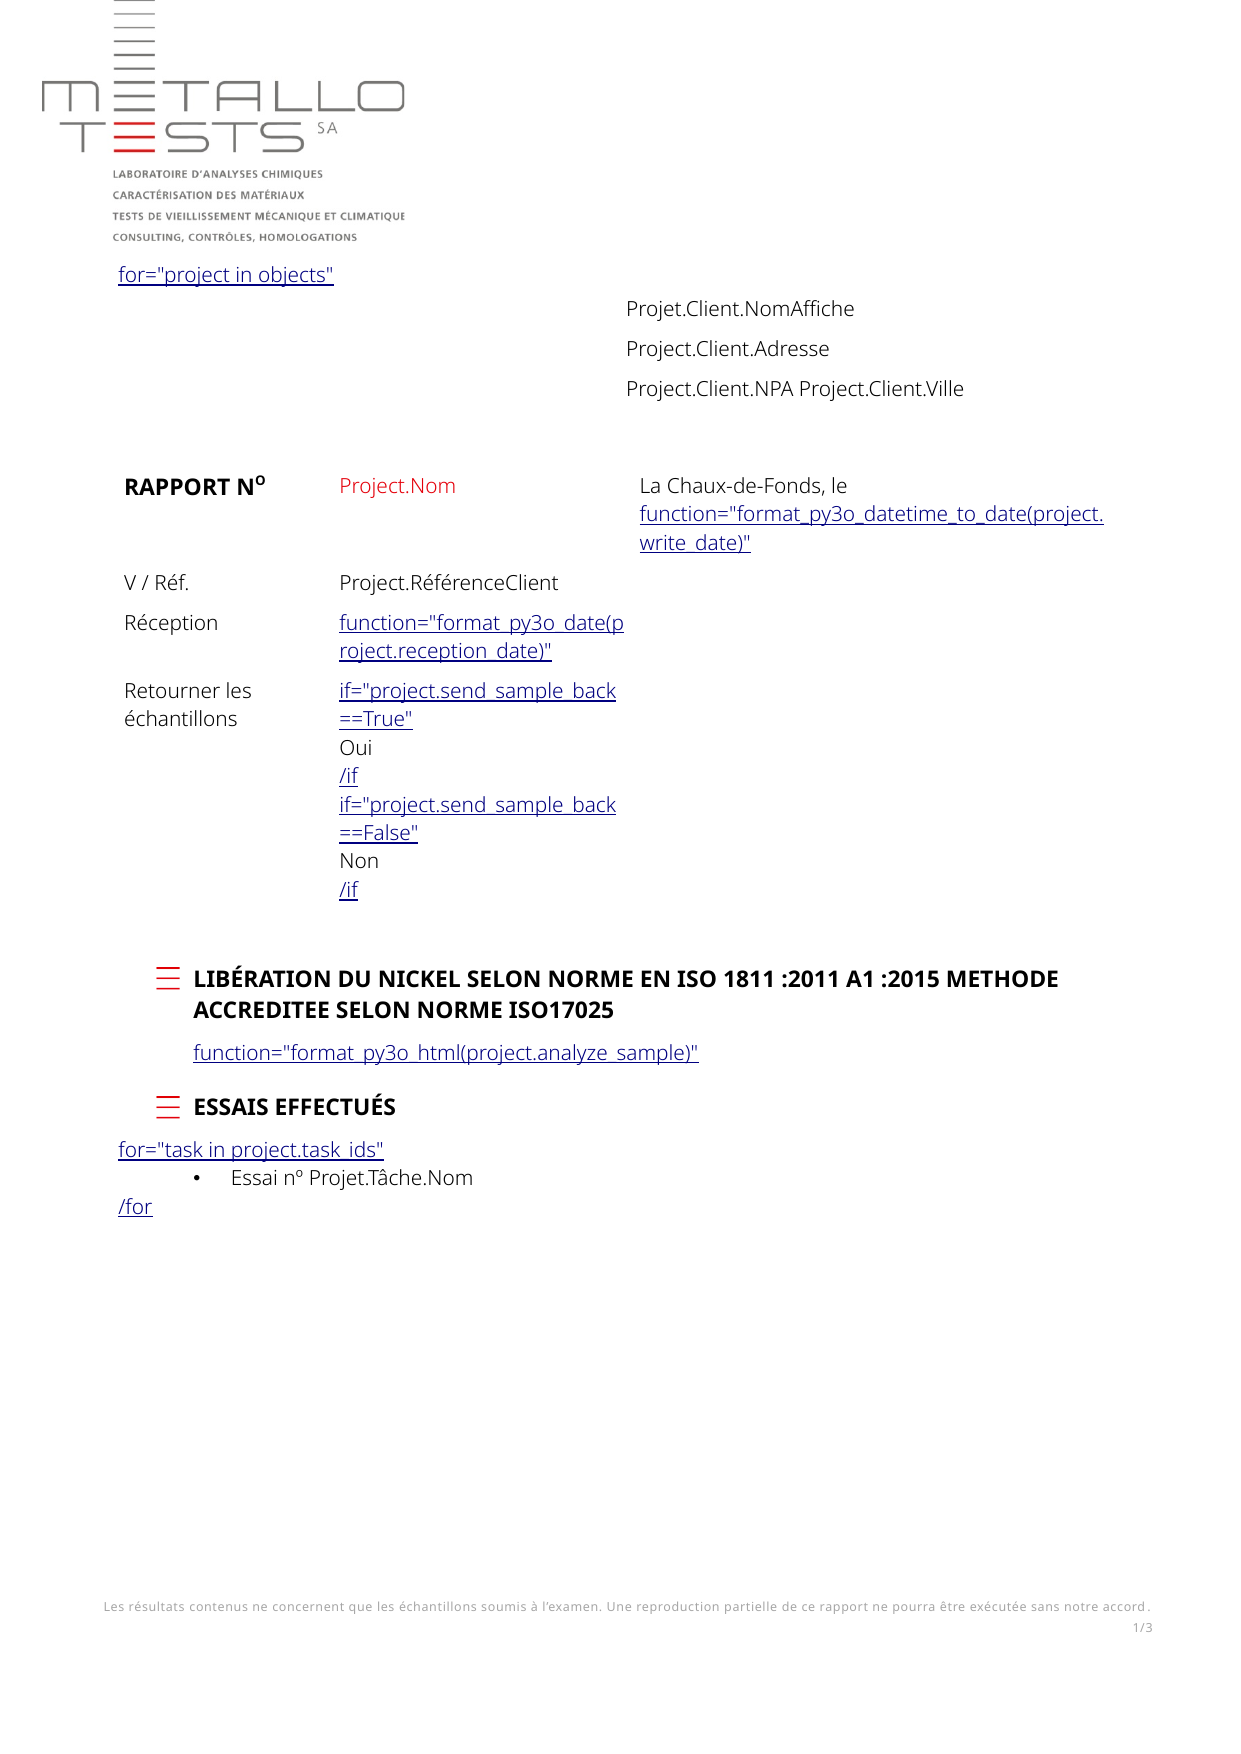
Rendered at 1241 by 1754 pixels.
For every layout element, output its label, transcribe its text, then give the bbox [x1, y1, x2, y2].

table_cell Project.Client.NPA Project.Client.Ville [620, 369, 1122, 408]
table_cell Project.RéférenceClient [333, 562, 1122, 602]
table_cell function="format_py3o_date(project.reception_date)" [333, 602, 634, 670]
table_cell Project.Client.Adresse [620, 329, 1122, 368]
table_cell [118, 369, 620, 408]
table_header La Chaux-de-Fonds, le function="format_py3o_datetime_to_date(project.write_date)" [634, 465, 1122, 562]
list function="format_py3o_html(project.analyze_sample)" [156, 1038, 1122, 1066]
table_cell [118, 329, 620, 368]
table_cell [634, 670, 1122, 909]
picture [156, 966, 180, 990]
table_cell if="project.send_sample_back==True" Oui /if if="project.send_sample_back==False" Non /if [333, 670, 634, 909]
text for="task in project.task_ids" [118, 1135, 1122, 1163]
list Essai nº Projet.Tâche.Nom [193, 1163, 1122, 1192]
picture [42, 0, 405, 243]
subtitle LIBÉRATION DU NICKEL SELON NORME EN ISO 1811 :2011 A1 :2015 METHODE ACCREDITEE SELON NORME ISO17025 [156, 963, 1122, 1025]
text /for [118, 1192, 1122, 1220]
table_header Projet.Client.NomAffiche [620, 289, 1122, 329]
table_cell [634, 602, 1122, 670]
table_cell Réception [118, 602, 333, 670]
picture [156, 1095, 180, 1119]
table_cell V / Réf. [118, 562, 333, 602]
text for="project in objects" [118, 260, 1122, 289]
subtitle ESSAIS EFFECTUéS [156, 1091, 1122, 1122]
table_cell Retourner les échantillons [118, 670, 333, 909]
table_header Project.Nom [333, 465, 634, 562]
table_header RAPPORT no [118, 465, 333, 562]
table_header [118, 289, 620, 329]
